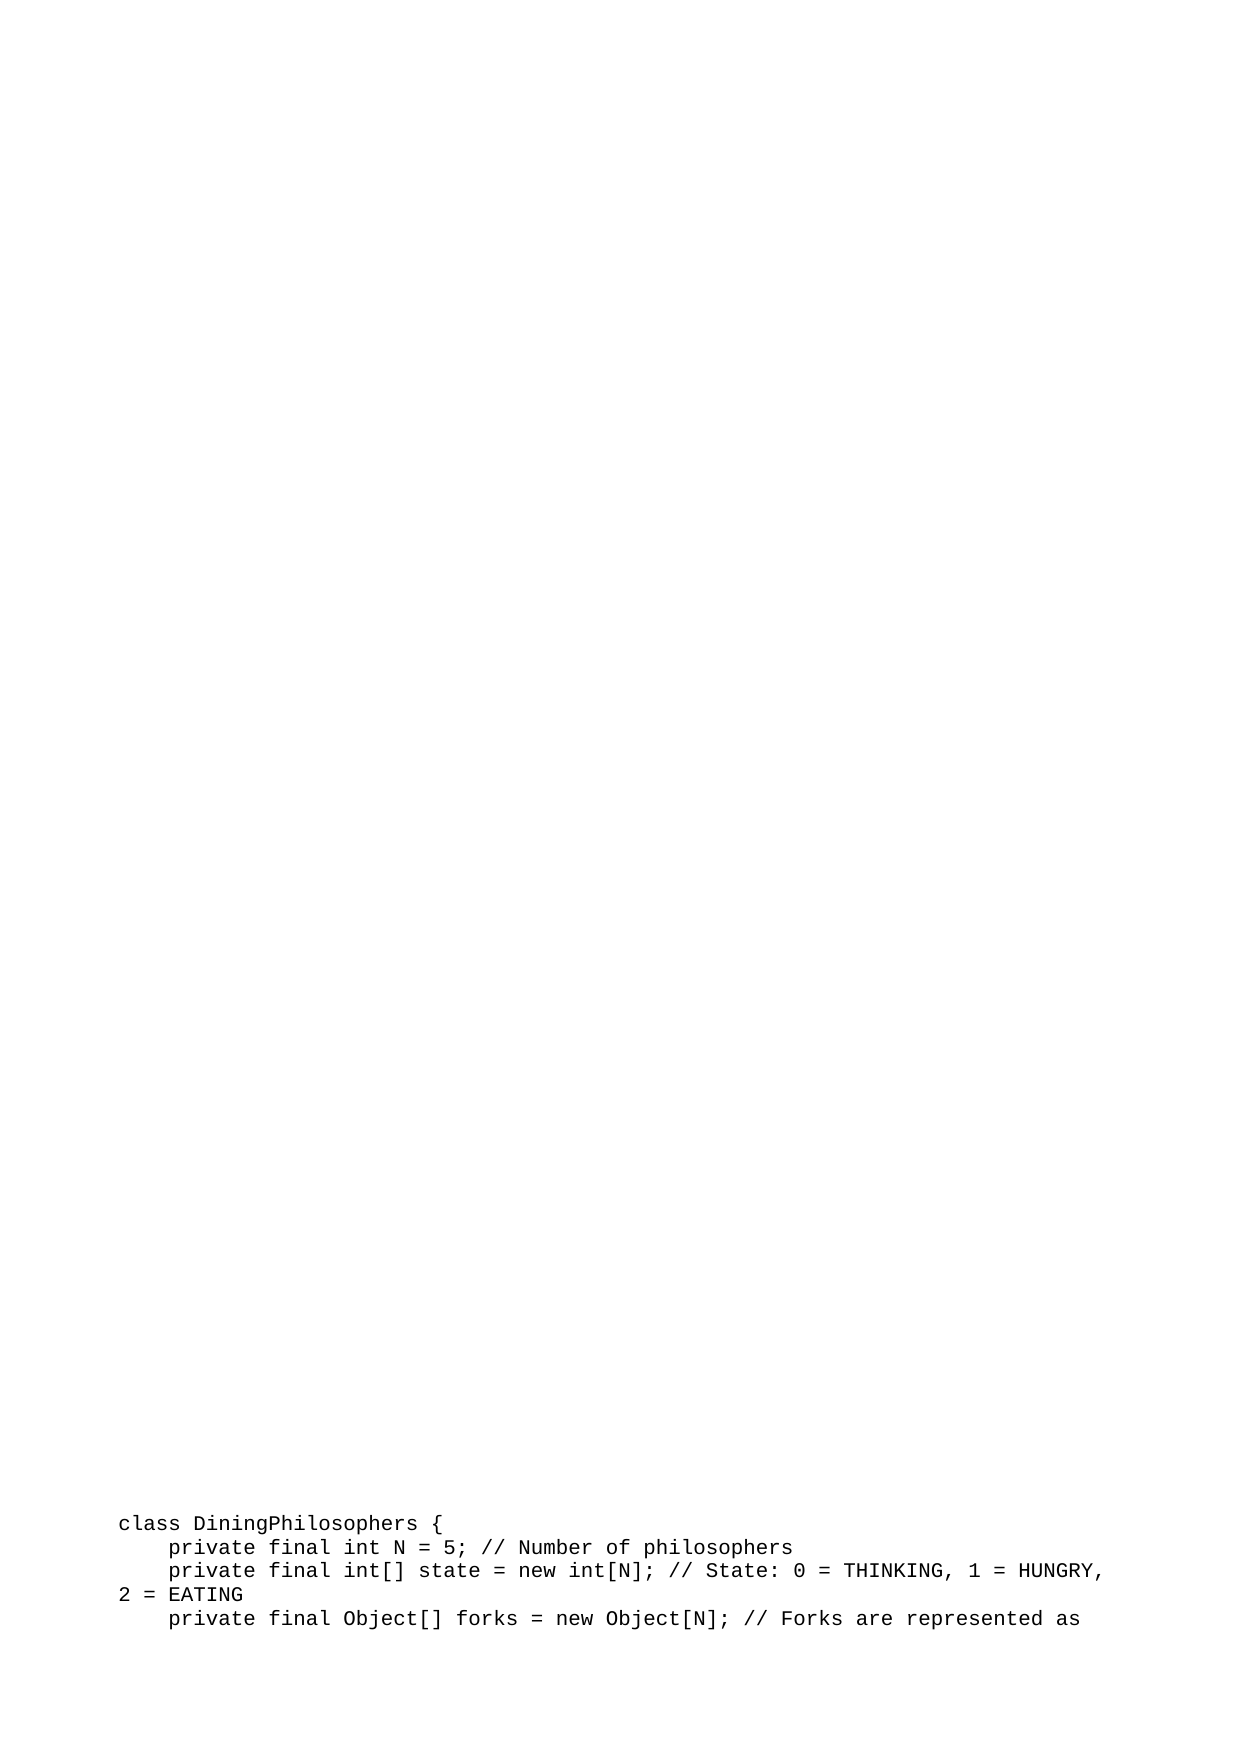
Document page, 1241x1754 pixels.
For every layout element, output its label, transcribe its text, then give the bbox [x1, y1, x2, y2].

text private final int N = 5; // Number of philosophers [118, 1537, 1122, 1561]
text private final Object[] forks = new Object[N]; // Forks are represented as [118, 1608, 1122, 1631]
text class DiningPhilosophers { [118, 1513, 1122, 1537]
text private final int[] state = new int[N]; // State: 0 = THINKING, 1 = HUNGRY, 2 = EATING [118, 1561, 1122, 1608]
